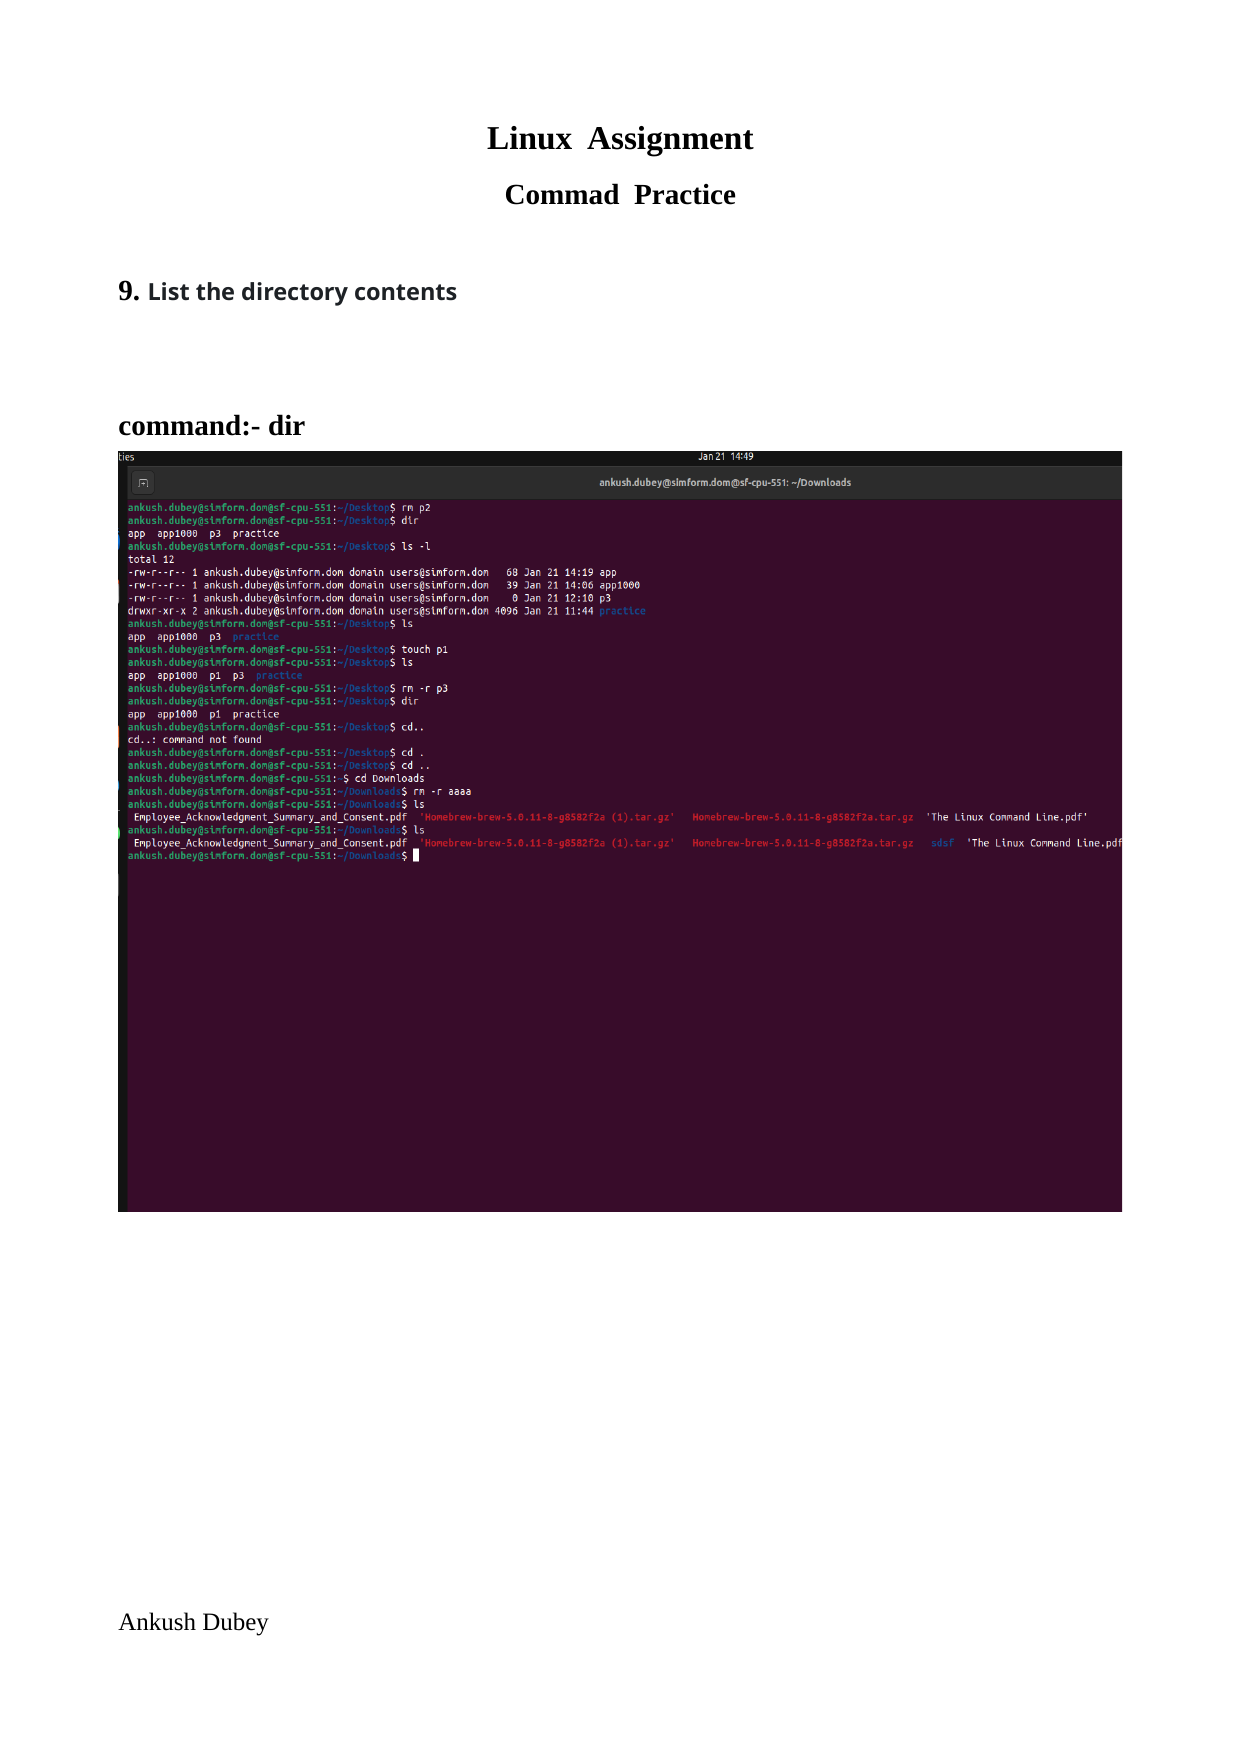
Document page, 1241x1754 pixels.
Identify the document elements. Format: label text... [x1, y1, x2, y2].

text 9. List the directory contents [118, 273, 1122, 307]
text command:- dir [118, 408, 1122, 442]
picture [118, 451, 1123, 1212]
